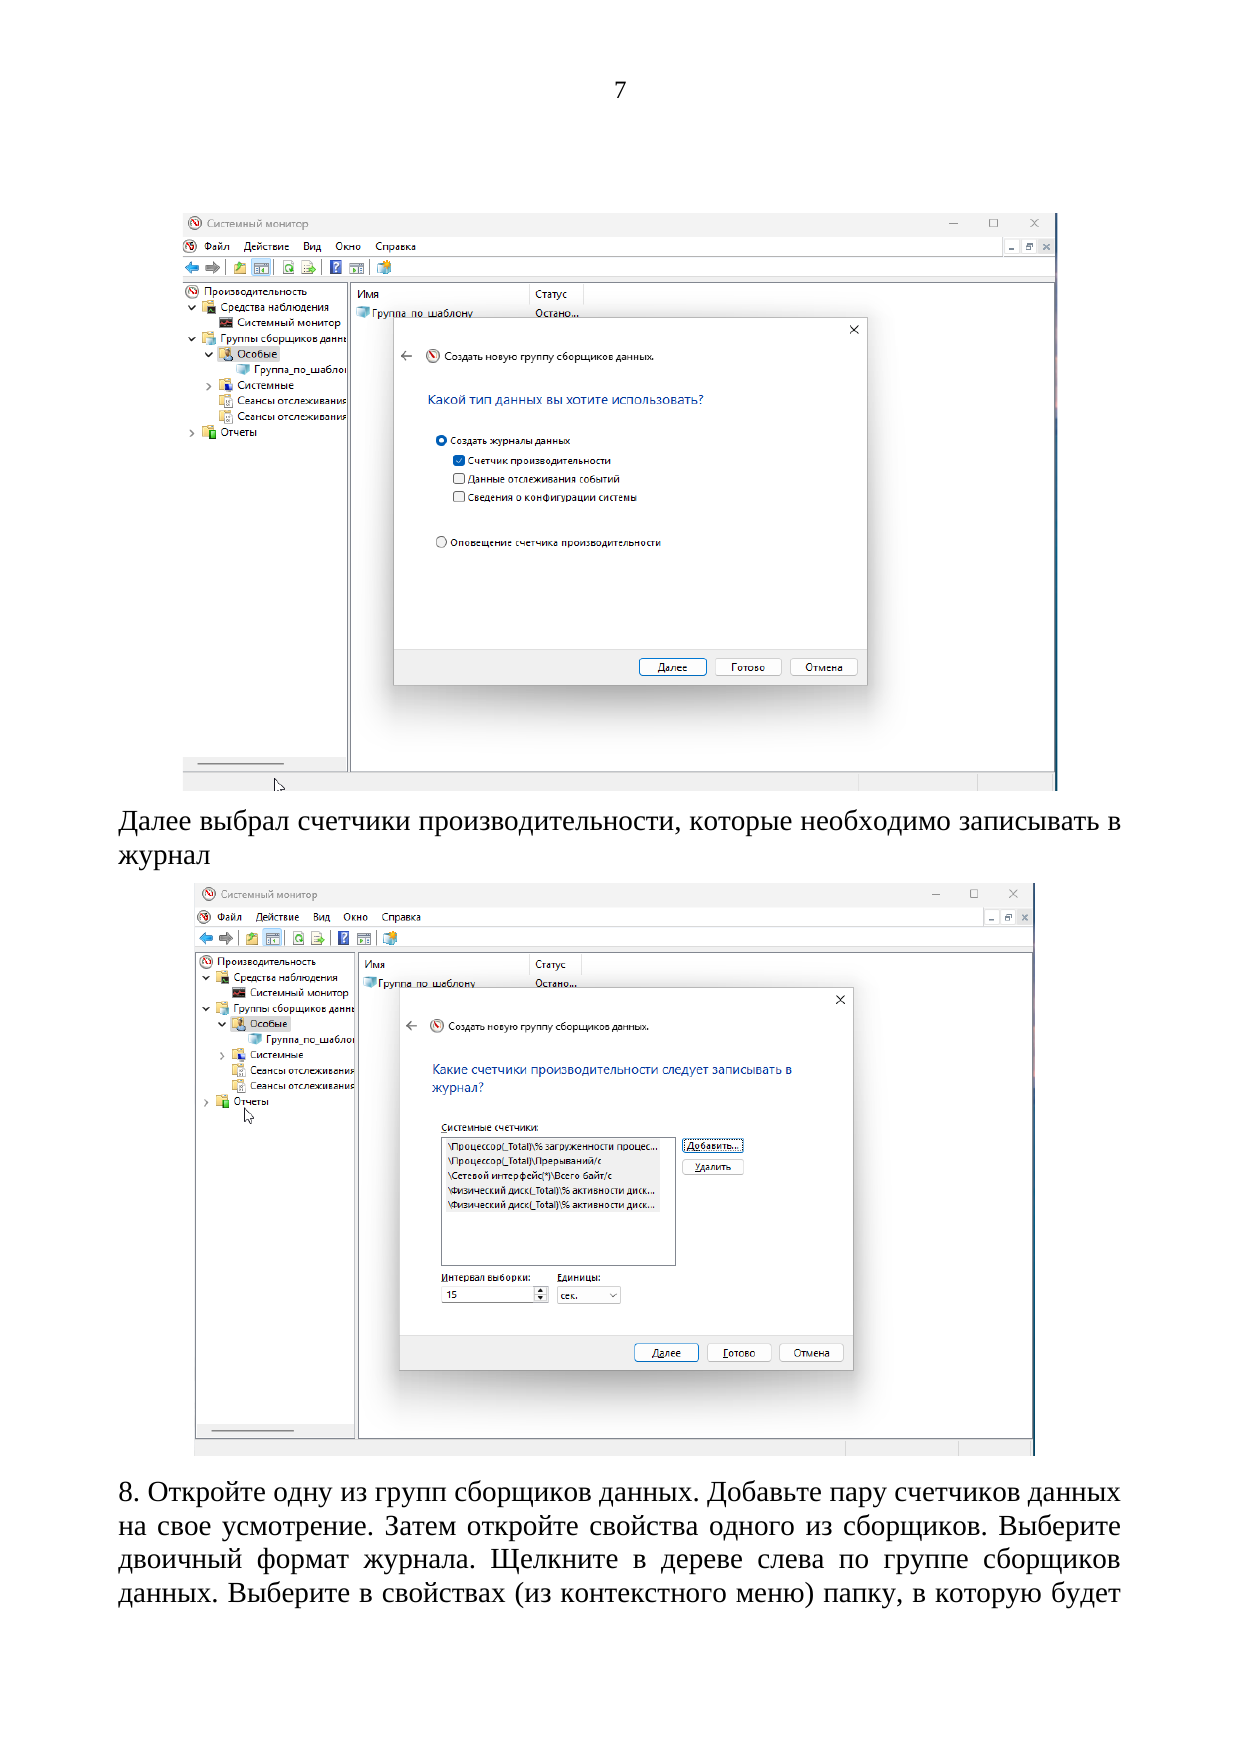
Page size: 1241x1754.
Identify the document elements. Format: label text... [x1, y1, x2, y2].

text 8. Откройте одну из групп сборщиков данных. Добавьте пару счетчиков данных на свое усмотрение. Затем откройте свойства одного из сборщиков. Выберите двоичный формат журнала. Щелкните в дереве слева по группе сборщиков данных. Выберите в свойствах (из контекстного меню) папку, в которую будет [118, 1474, 1122, 1608]
picture [182, 213, 1058, 791]
picture [194, 883, 1035, 1456]
text Далее выбрал счетчики производительности, которые необходимо записывать в журнал [118, 803, 1122, 870]
